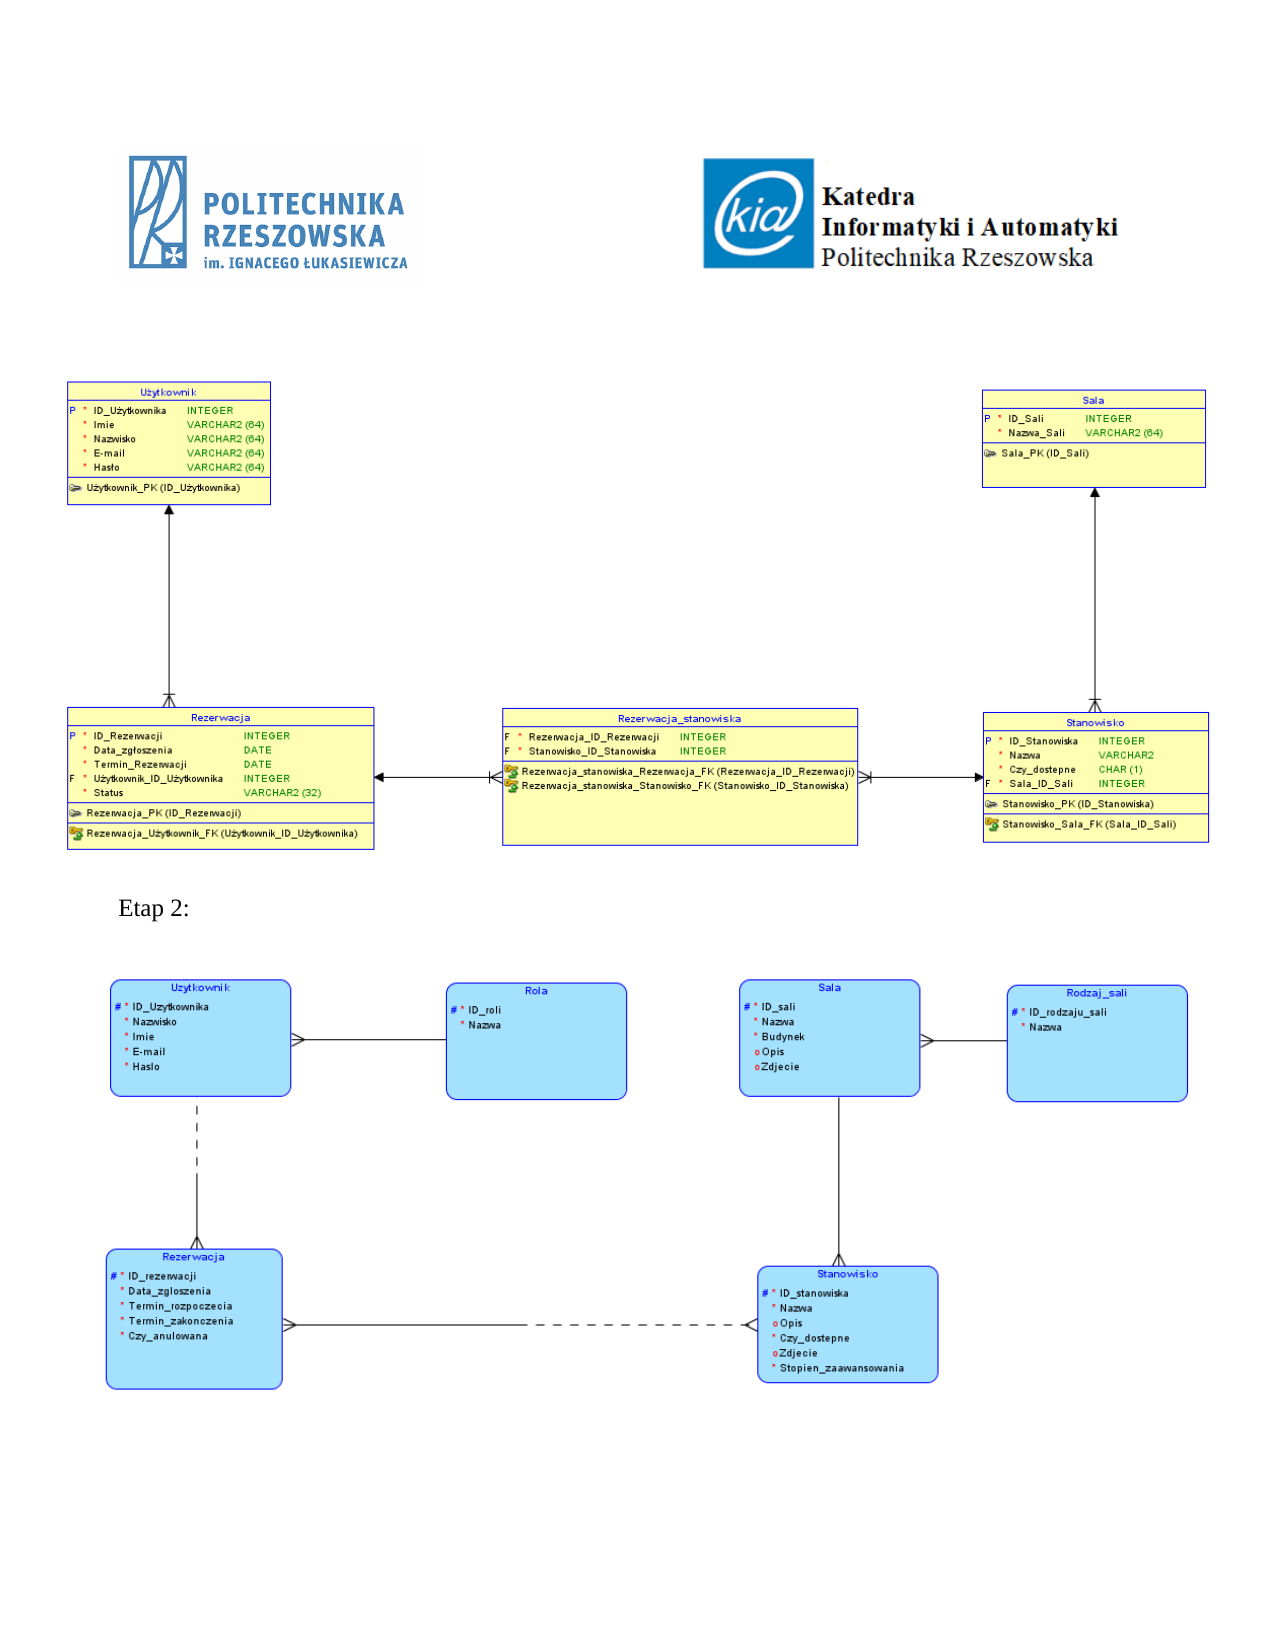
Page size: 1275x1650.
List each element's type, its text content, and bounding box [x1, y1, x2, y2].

text Etap 2: [118, 893, 1157, 922]
picture [61, 958, 1218, 1426]
picture [685, 143, 1147, 286]
picture [54, 344, 1231, 865]
picture [118, 147, 423, 284]
